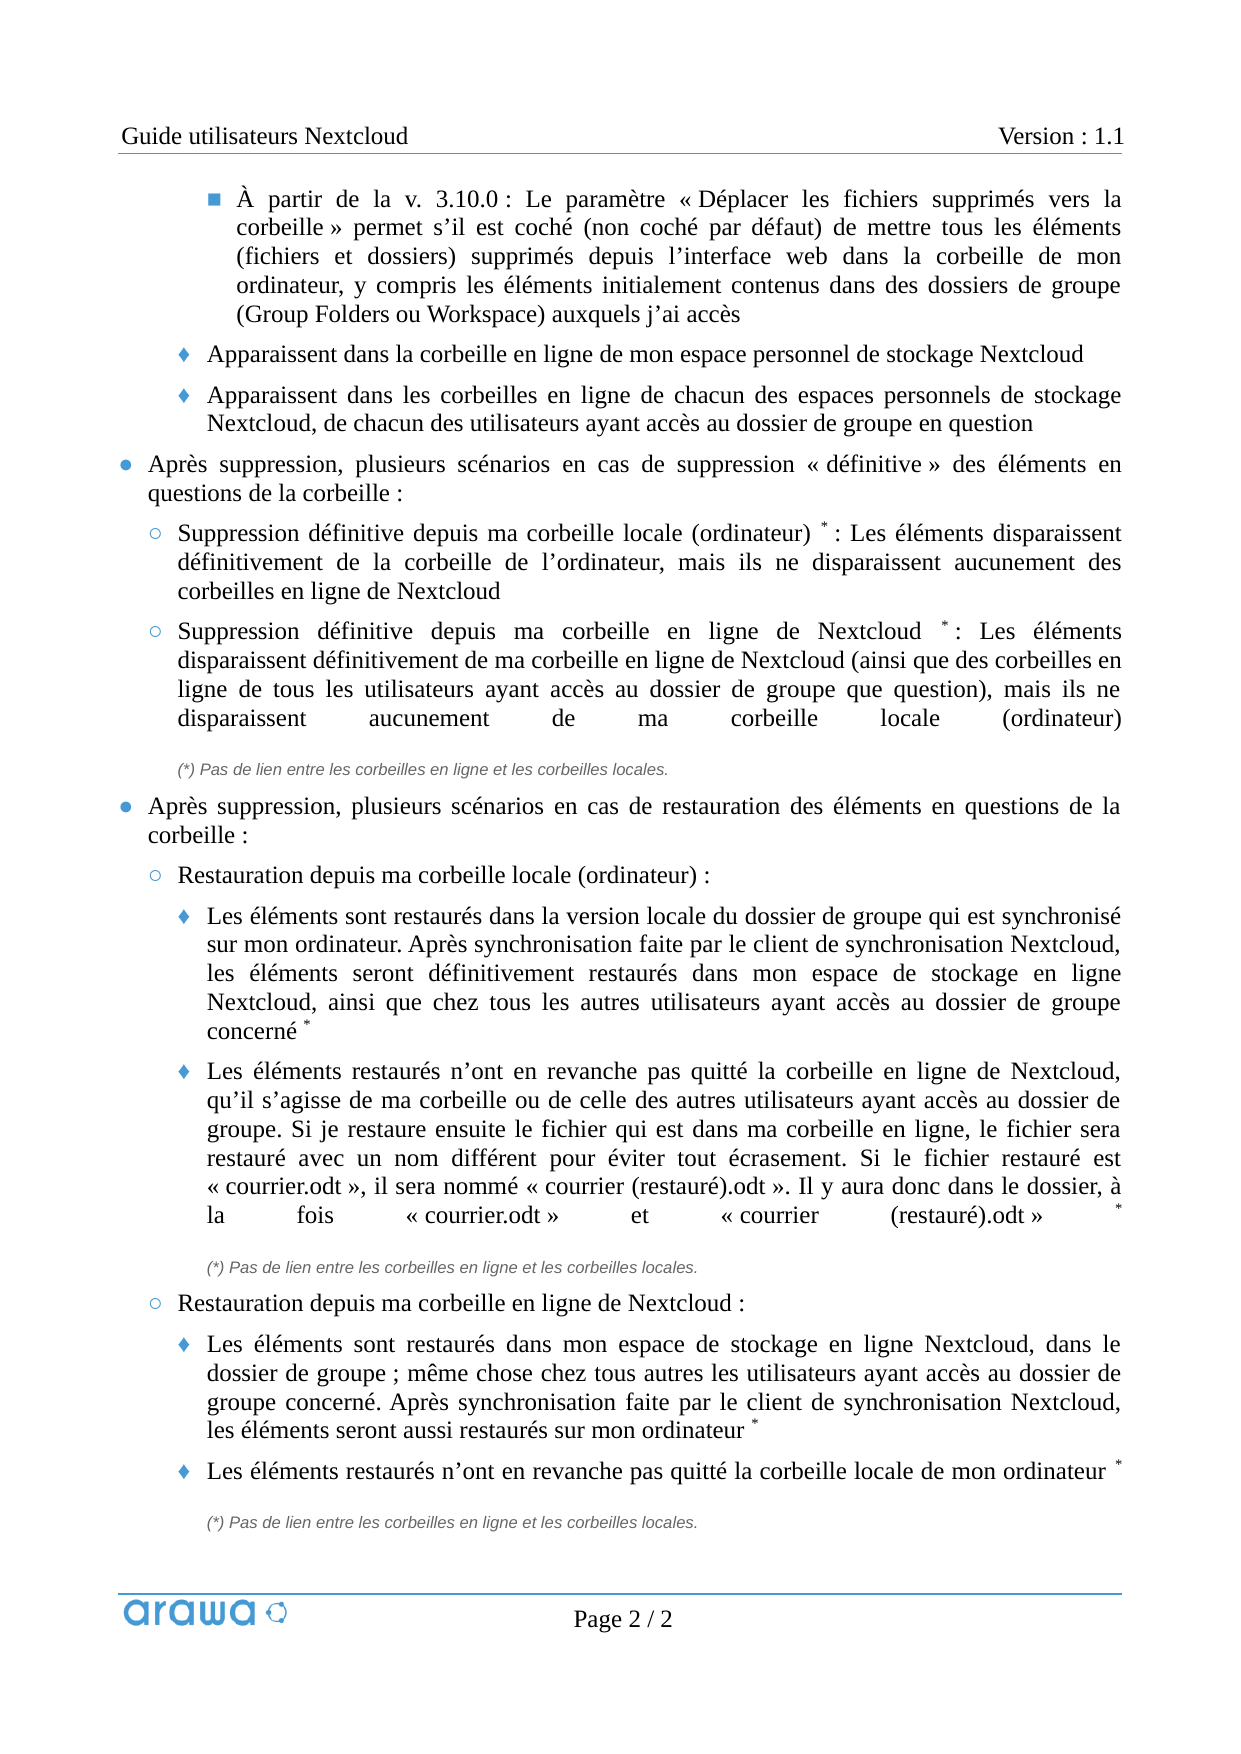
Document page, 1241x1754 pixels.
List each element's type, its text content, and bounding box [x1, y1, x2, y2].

list Apparaissent dans la corbeille en ligne de mon espace personnel de stockage Nextcloud [177, 339, 1122, 368]
list Après suppression, plusieurs scénarios en cas de suppression « définitive » des éléments en questions de la corbeille : [118, 449, 1122, 507]
list Suppression définitive depuis ma corbeille locale (ordinateur) * : Les éléments disparaissent définitivement de la corbeille de l’ordinateur, mais ils ne disparaissent aucunement des corbeilles en ligne de Nextcloud [148, 518, 1122, 604]
picture [121, 1597, 290, 1628]
list À partir de la v. 3.10.0 : Le paramètre « Déplacer les fichiers supprimés vers la corbeille » permet s’il est coché (non coché par défaut) de mettre tous les éléments (fichiers et dossiers) supprimés depuis l’interface web dans la corbeille de mon ordinateur, y compris les éléments initialement contenus dans des dossiers de groupe (Group Folders ou Workspace) auxquels j’ai accès [207, 184, 1122, 327]
list Restauration depuis ma corbeille en ligne de Nextcloud : [148, 1288, 1122, 1317]
list Suppression définitive depuis ma corbeille en ligne de Nextcloud * : Les éléments disparaissent définitivement de ma corbeille en ligne de Nextcloud (ainsi que des corbeilles en ligne de tous les utilisateurs ayant accès au dossier de groupe que question), mais ils ne disparaissent aucunement de ma corbeille locale (ordinateur) (*) Pas de lien entre les corbeilles en ligne et les corbeilles locales. [148, 616, 1122, 779]
list Après suppression, plusieurs scénarios en cas de restauration des éléments en questions de la corbeille : [118, 791, 1122, 848]
list Les éléments restaurés n’ont en revanche pas quitté la corbeille locale de mon ordinateur * (*) Pas de lien entre les corbeilles en ligne et les corbeilles locales. [177, 1456, 1122, 1532]
list Les éléments sont restaurés dans la version locale du dossier de groupe qui est synchronisé sur mon ordinateur. Après synchronisation faite par le client de synchronisation Nextcloud, les éléments seront définitivement restaurés dans mon espace de stockage en ligne Nextcloud, ainsi que chez tous les autres utilisateurs ayant accès au dossier de groupe concerné * [177, 901, 1122, 1044]
list Restauration depuis ma corbeille locale (ordinateur) : [148, 860, 1122, 889]
list Apparaissent dans les corbeilles en ligne de chacun des espaces personnels de stockage Nextcloud, de chacun des utilisateurs ayant accès au dossier de groupe en question [177, 380, 1122, 437]
list Les éléments sont restaurés dans mon espace de stockage en ligne Nextcloud, dans le dossier de groupe ; même chose chez tous autres les utilisateurs ayant accès au dossier de groupe concerné. Après synchronisation faite par le client de synchronisation Nextcloud, les éléments seront aussi restaurés sur mon ordinateur * [177, 1329, 1122, 1444]
list Les éléments restaurés n’ont en revanche pas quitté la corbeille en ligne de Nextcloud, qu’il s’agisse de ma corbeille ou de celle des autres utilisateurs ayant accès au dossier de groupe. Si je restaure ensuite le fichier qui est dans ma corbeille en ligne, le fichier sera restauré avec un nom différent pour éviter tout écrasement. Si le fichier restauré est « courrier.odt », il sera nommé « courrier (restauré).odt ». Il y aura donc dans le dossier, à la fois « courrier.odt » et « courrier (restauré).odt » * (*) Pas de lien entre les corbeilles en ligne et les corbeilles locales. [177, 1056, 1122, 1277]
